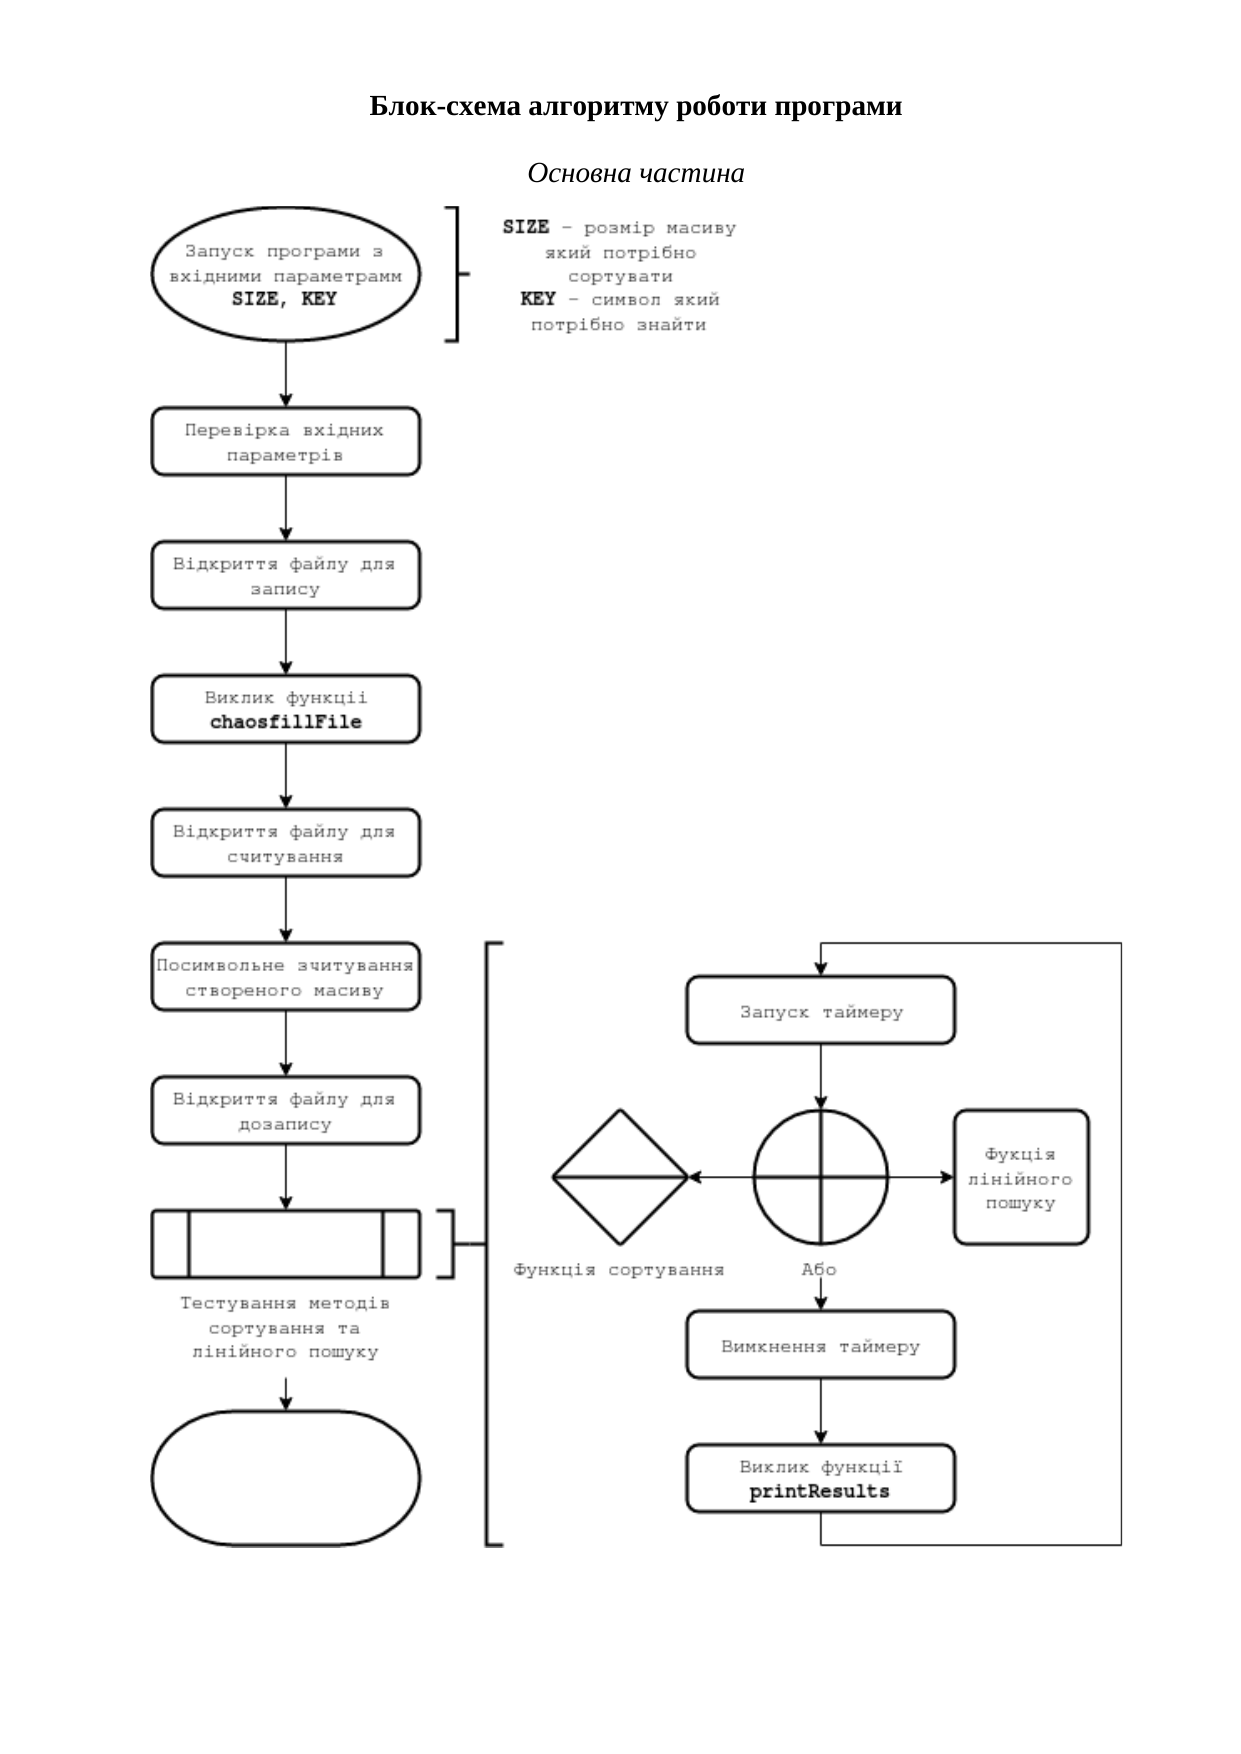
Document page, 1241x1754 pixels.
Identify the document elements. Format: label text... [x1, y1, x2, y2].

text Основна частина [150, 156, 1122, 189]
picture [150, 206, 1123, 1548]
text Блок-схема алгоритму роботи програми [150, 88, 1122, 122]
